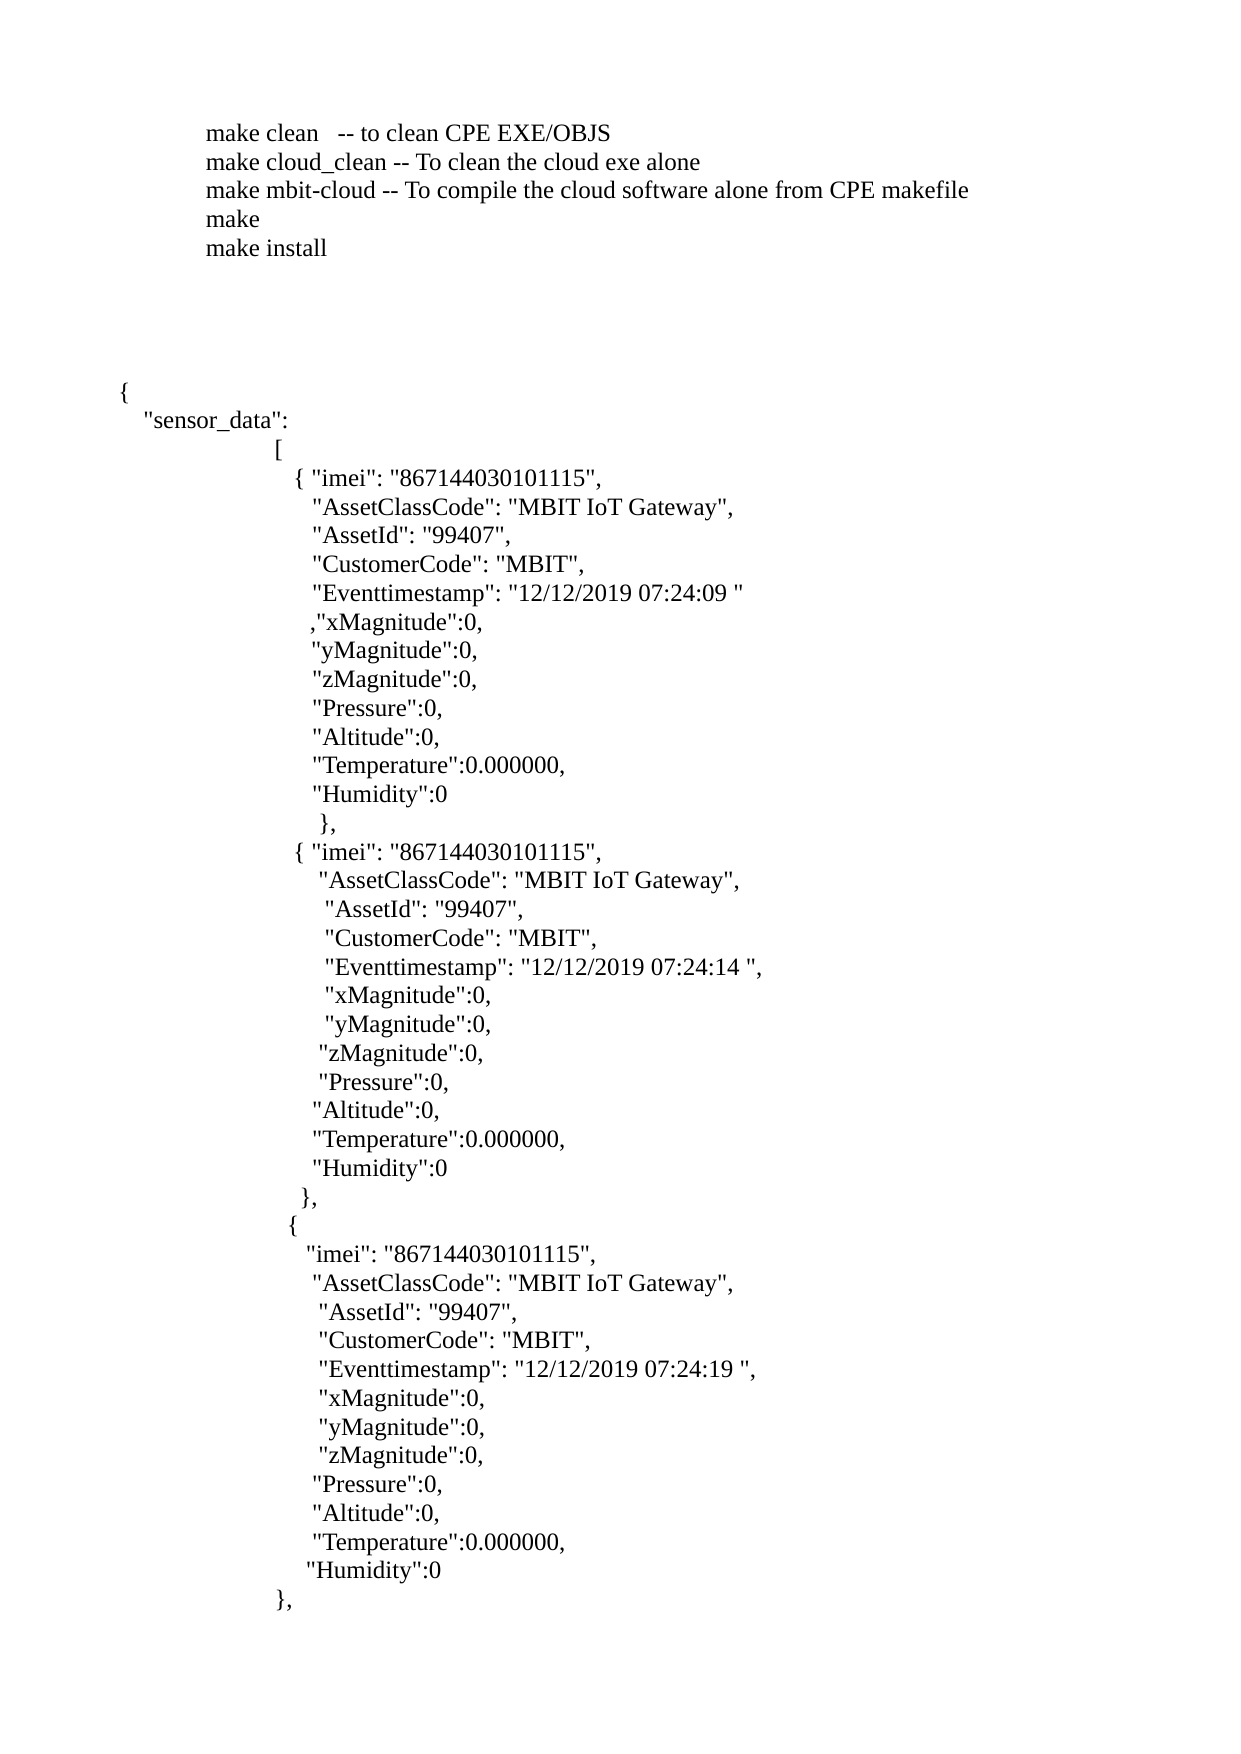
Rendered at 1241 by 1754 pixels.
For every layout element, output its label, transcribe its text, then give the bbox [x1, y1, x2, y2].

text "Altitude":0, [118, 1498, 1122, 1527]
text make cloud_clean -- To clean the cloud exe alone [118, 147, 1122, 176]
text "Temperature":0.000000, "Humidity":0 [118, 1124, 1122, 1182]
text }, [118, 808, 1122, 837]
text "Altitude":0, [118, 722, 1122, 751]
text "Temperature":0.000000, [118, 751, 1122, 779]
text [ [118, 434, 1122, 463]
text "zMagnitude":0, [118, 664, 1122, 693]
text make mbit-cloud -- To compile the cloud software alone from CPE makefile [118, 176, 1122, 204]
text "Altitude":0, [118, 1096, 1122, 1124]
text "AssetClassCode": "MBIT IoT Gateway", [118, 1268, 1122, 1297]
text }, [118, 1584, 1122, 1613]
text "zMagnitude":0, [118, 1441, 1122, 1469]
text "Humidity":0 [118, 1556, 1122, 1584]
text "yMagnitude":0, [118, 636, 1122, 664]
text ,"xMagnitude":0, [118, 607, 1122, 636]
text { "imei": "867144030101115", [118, 463, 1122, 492]
text "CustomerCode": "MBIT", [118, 1326, 1122, 1354]
text "imei": "867144030101115", [118, 1239, 1122, 1268]
text "yMagnitude":0, [118, 1009, 1122, 1038]
text }, [118, 1182, 1122, 1211]
text "zMagnitude":0, [118, 1038, 1122, 1067]
text "AssetClassCode": "MBIT IoT Gateway", [118, 866, 1122, 894]
text "AssetId": "99407", [118, 894, 1122, 923]
text "sensor_data": [118, 406, 1122, 434]
text "Pressure":0, [118, 1469, 1122, 1498]
text "AssetId": "99407", [118, 521, 1122, 549]
text "xMagnitude":0, [118, 1383, 1122, 1412]
text "Pressure":0, [118, 693, 1122, 722]
text make [118, 204, 1122, 233]
text { [118, 1211, 1122, 1239]
text "yMagnitude":0, [118, 1412, 1122, 1441]
text "Temperature":0.000000, [118, 1527, 1122, 1556]
text "xMagnitude":0, [118, 981, 1122, 1009]
text "Eventtimestamp": "12/12/2019 07:24:09 " [118, 578, 1122, 607]
text { [118, 377, 1122, 406]
text "AssetClassCode": "MBIT IoT Gateway", [118, 492, 1122, 521]
text "Eventtimestamp": "12/12/2019 07:24:14 ", [118, 952, 1122, 981]
text "Humidity":0 [118, 779, 1122, 808]
text "Eventtimestamp": "12/12/2019 07:24:19 ", [118, 1354, 1122, 1383]
text make install [118, 233, 1122, 262]
text make clean -- to clean CPE EXE/OBJS [118, 118, 1122, 147]
text "CustomerCode": "MBIT", [118, 923, 1122, 952]
text "CustomerCode": "MBIT", [118, 549, 1122, 578]
text { "imei": "867144030101115", [118, 837, 1122, 866]
text "AssetId": "99407", [118, 1297, 1122, 1326]
text "Pressure":0, [118, 1067, 1122, 1096]
